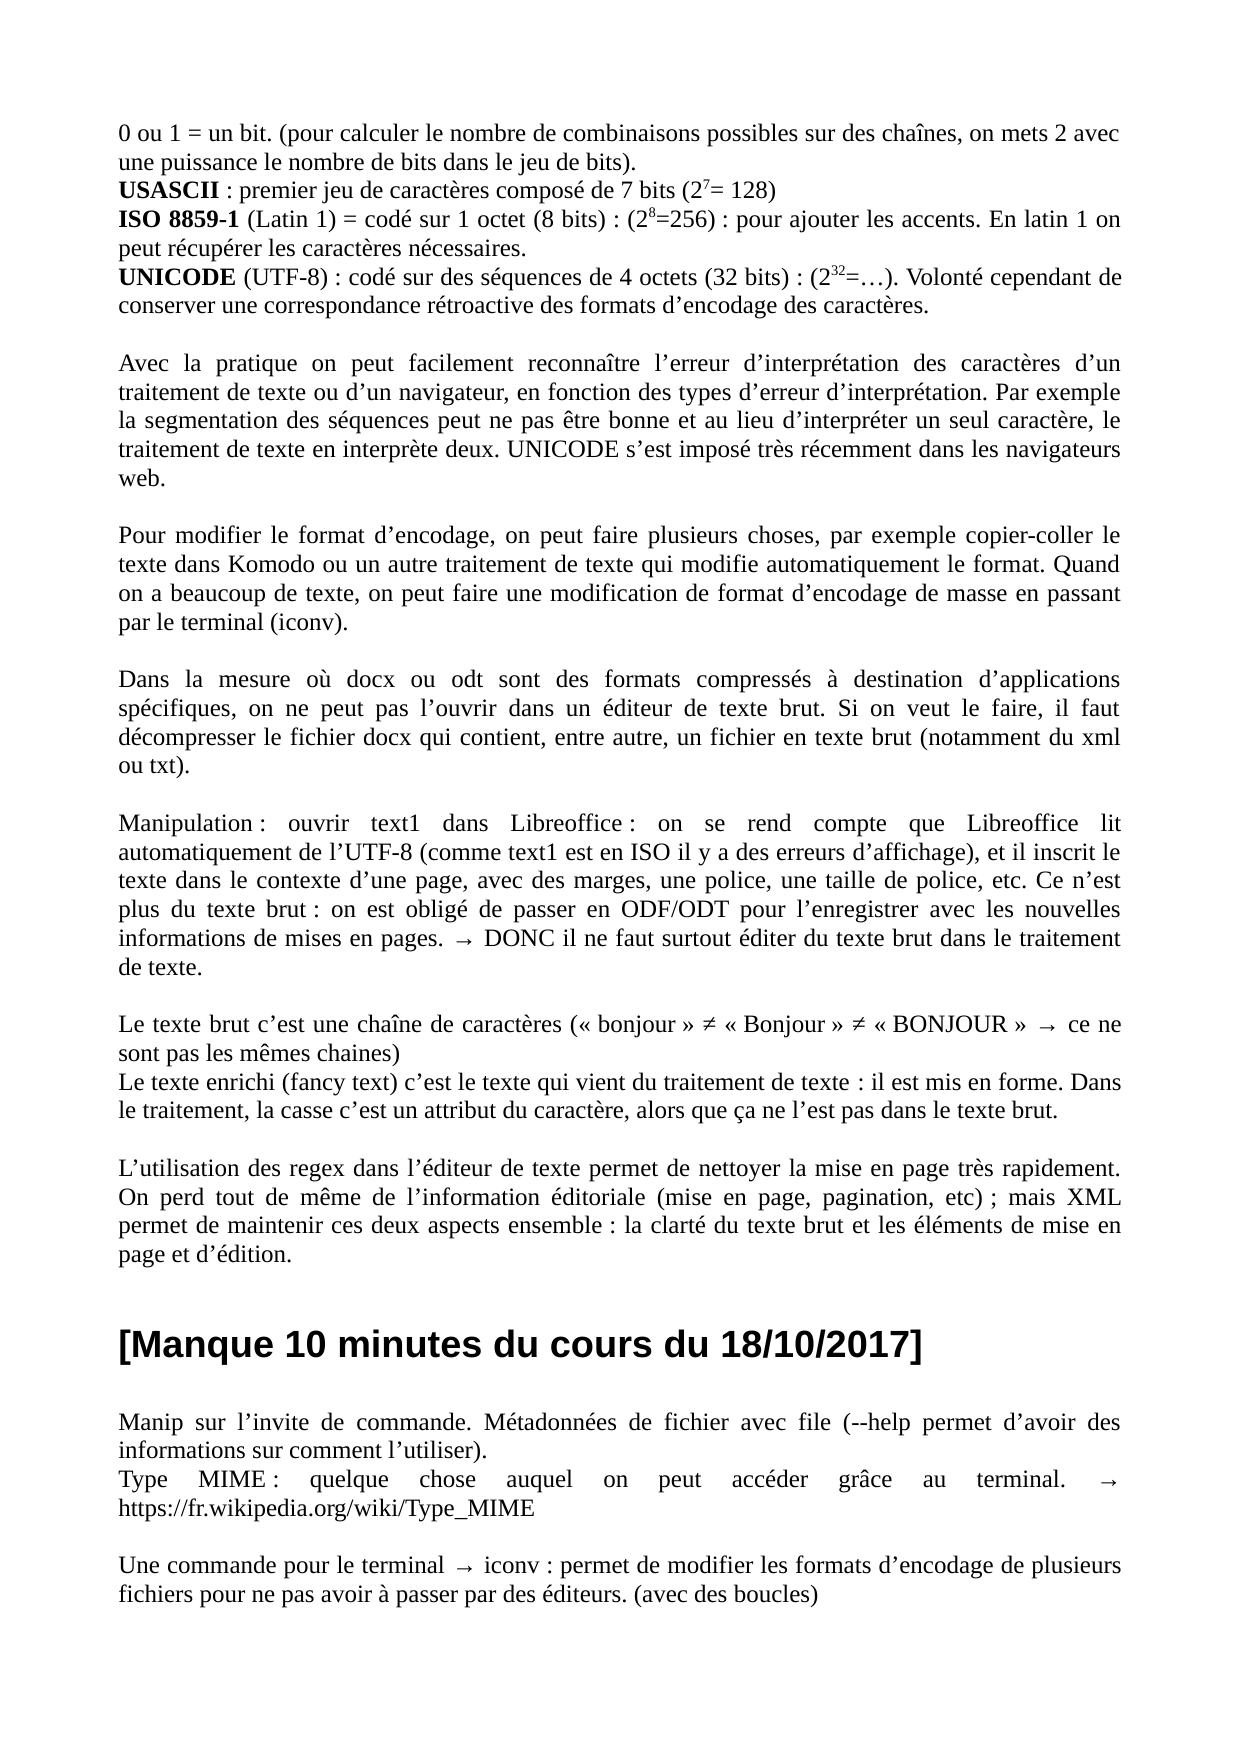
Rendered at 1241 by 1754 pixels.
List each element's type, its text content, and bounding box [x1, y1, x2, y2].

text Le texte brut c’est une chaîne de caractères (« bonjour » ≠ « Bonjour » ≠ « BONJOUR » → ce ne sont pas les mêmes chaines) [118, 1009, 1122, 1067]
text L’utilisation des regex dans l’éditeur de texte permet de nettoyer la mise en page très rapidement. On perd tout de même de l’information éditoriale (mise en page, pagination, etc) ; mais XML permet de maintenir ces deux aspects ensemble : la clarté du texte brut et les éléments de mise en page et d’édition. [118, 1153, 1122, 1268]
text 0 ou 1 = un bit. (pour calculer le nombre de combinaisons possibles sur des chaînes, on mets 2 avec une puissance le nombre de bits dans le jeu de bits). [118, 118, 1122, 176]
text Type MIME : quelque chose auquel on peut accéder grâce au terminal. → https://fr.wikipedia.org/wiki/Type_MIME [118, 1464, 1122, 1522]
text ISO 8859-1 (Latin 1) = codé sur 1 octet (8 bits) : (28=256) : pour ajouter les accents. En latin 1 on peut récupérer les caractères nécessaires. [118, 204, 1122, 262]
text Manip sur l’invite de commande. Métadonnées de fichier avec file (--help permet d’avoir des informations sur comment l’utiliser). [118, 1407, 1122, 1464]
text USASCII : premier jeu de caractères composé de 7 bits (27= 128) [118, 176, 1122, 204]
text Avec la pratique on peut facilement reconnaître l’erreur d’interprétation des caractères d’un traitement de texte ou d’un navigateur, en fonction des types d’erreur d’interprétation. Par exemple la segmentation des séquences peut ne pas être bonne et au lieu d’interpréter un seul caractère, le traitement de texte en interprète deux. UNICODE s’est imposé très récemment dans les navigateurs web. [118, 348, 1122, 492]
text Le texte enrichi (fancy text) c’est le texte qui vient du traitement de texte : il est mis en forme. Dans le traitement, la casse c’est un attribut du caractère, alors que ça ne l’est pas dans le texte brut. [118, 1067, 1122, 1124]
text Manipulation : ouvrir text1 dans Libreoffice : on se rend compte que Libreoffice lit automatiquement de l’UTF-8 (comme text1 est en ISO il y a des erreurs d’affichage), et il inscrit le texte dans le contexte d’une page, avec des marges, une police, une taille de police, etc. Ce n’est plus du texte brut : on est obligé de passer en ODF/ODT pour l’enregistrer avec les nouvelles informations de mises en pages. → DONC il ne faut surtout éditer du texte brut dans le traitement de texte. [118, 808, 1122, 981]
text Pour modifier le format d’encodage, on peut faire plusieurs choses, par exemple copier-coller le texte dans Komodo ou un autre traitement de texte qui modifie automatiquement le format. Quand on a beaucoup de texte, on peut faire une modification de format d’encodage de masse en passant par le terminal (iconv). [118, 521, 1122, 636]
subtitle [Manque 10 minutes du cours du 18/10/2017] [118, 1322, 1122, 1366]
text Dans la mesure où docx ou odt sont des formats compressés à destination d’applications spécifiques, on ne peut pas l’ouvrir dans un éditeur de texte brut. Si on veut le faire, il faut décompresser le fichier docx qui contient, entre autre, un fichier en texte brut (notamment du xml ou txt). [118, 664, 1122, 779]
text Une commande pour le terminal → iconv : permet de modifier les formats d’encodage de plusieurs fichiers pour ne pas avoir à passer par des éditeurs. (avec des boucles) [118, 1551, 1122, 1608]
text UNICODE (UTF-8) : codé sur des séquences de 4 octets (32 bits) : (232=…). Volonté cependant de conserver une correspondance rétroactive des formats d’encodage des caractères. [118, 262, 1122, 319]
